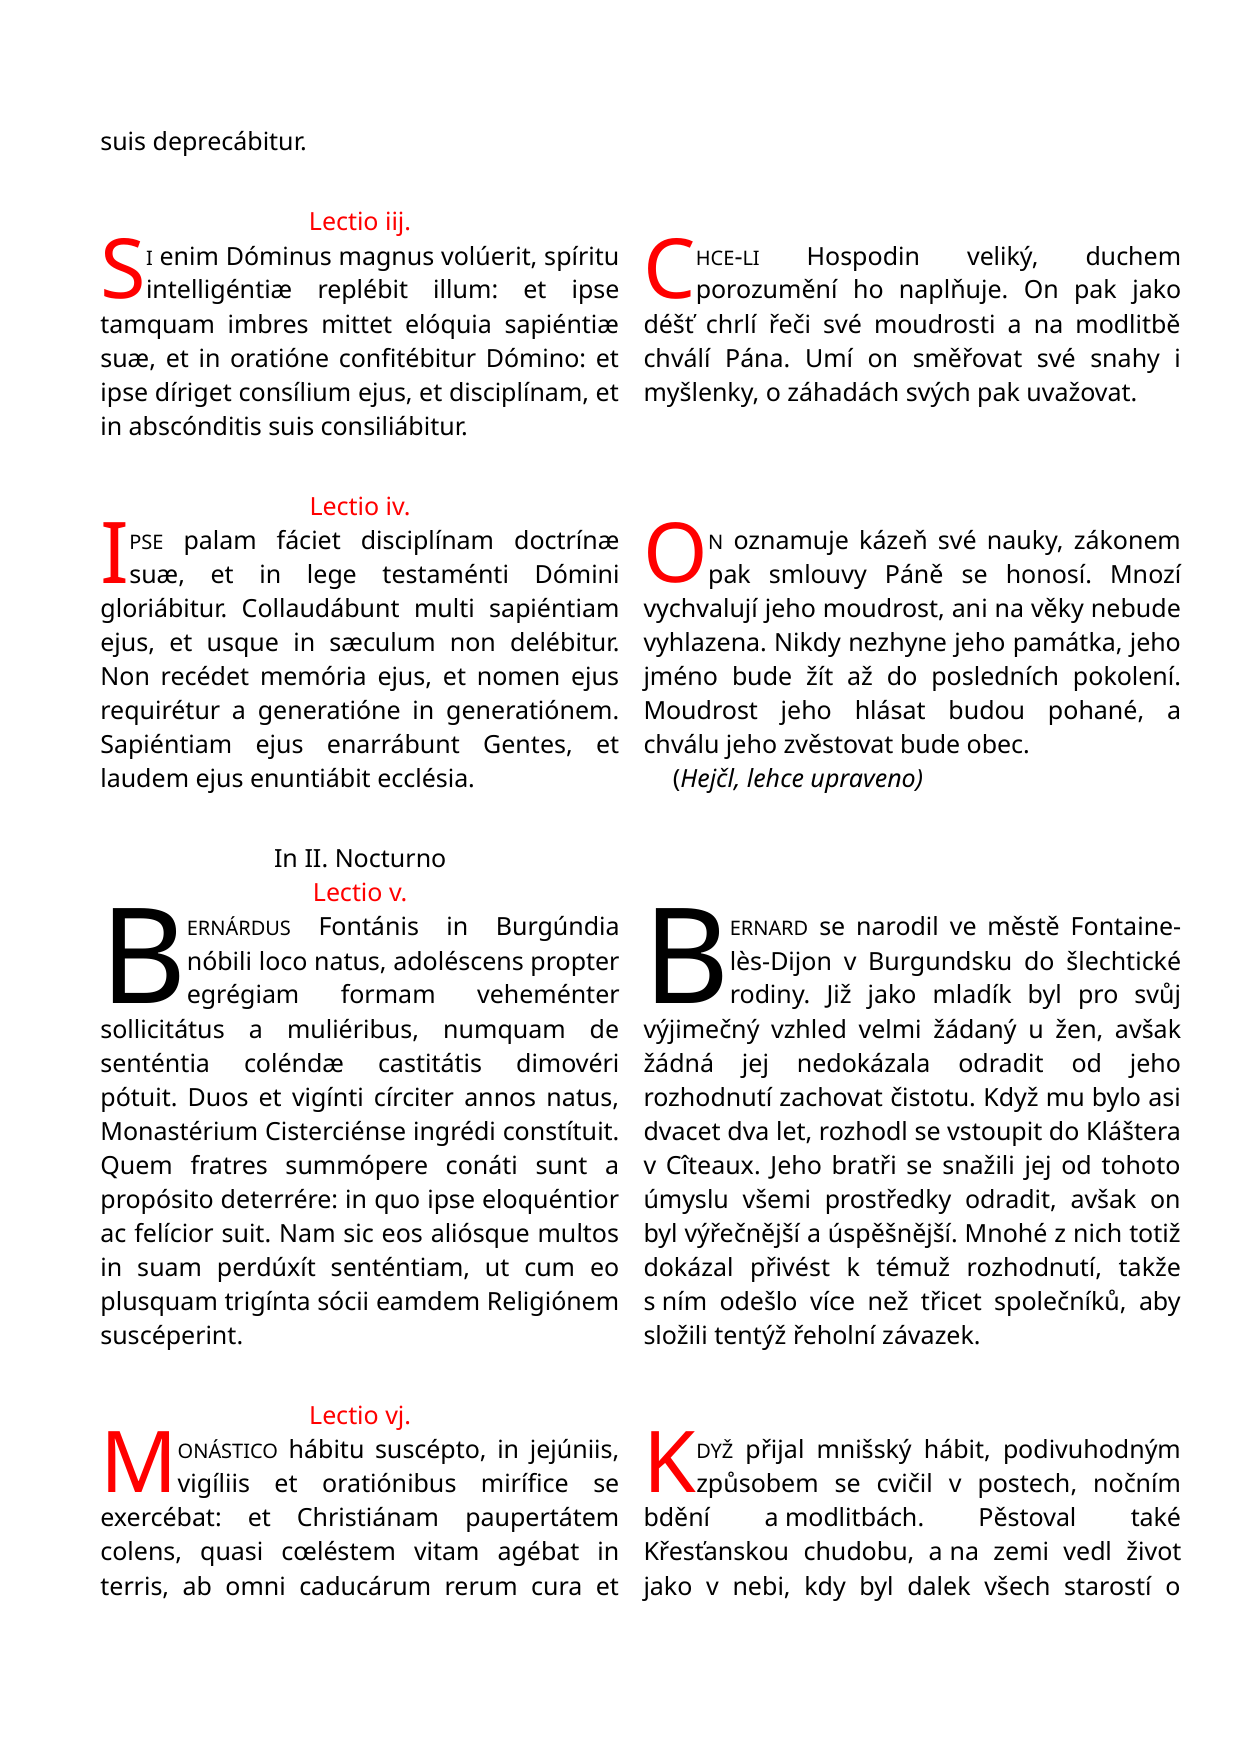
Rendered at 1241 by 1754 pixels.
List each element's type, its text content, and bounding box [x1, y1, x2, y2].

table_cell Lectio vj. Monástico hábitu suscépto, in jejúniis, vigíliis et oratiónibus mirífice se exercébat: et Christiánam paupertátem colens, quasi cœléstem vitam agébat in terris, ab omni caducárum rerum cura et [89, 1392, 631, 1608]
table_cell Bernard se narodil ve městě Fontaine-lès-Dijon v Burgundsku do šlechtické rodiny. Již jako mladík byl pro svůj výjimečný vzhled velmi žádaný u žen, avšak žádná jej nedokázala odradit od jeho rozhodnutí zachovat čistotu. Když mu bylo asi dvacet dva let, rozhodl se vstoupit do Kláštera v Cîteaux. Jeho bratři se snažili jej od tohoto úmyslu všemi prostředky odradit, avšak on byl výřečnější a úspěšnější. Mnohé z nich totiž dokázal přivést k témuž rozhodnutí, takže s ním odešlo více než třicet společníků, aby složili tentýž řeholní závazek. [631, 835, 1193, 1392]
table_cell Lectio iv. Ipse palam fáciet disciplínam doctrínæ suæ, et in lege testaménti Dómini gloriábitur. Collaudábunt multi sapiéntiam ejus, et usque in sæculum non delébitur. Non recédet memória ejus, et nomen ejus requirétur a generatióne in generatiónem. Sapiéntiam ejus enarrábunt Gentes, et laudem ejus enuntiábit ecclésia. [89, 483, 631, 835]
table_cell In II. Nocturno Lectio v. Bernárdus Fontánis in Burgúndia nóbili loco natus, adoléscens propter egrégiam formam veheménter sollicitátus a muliéribus, numquam de senténtia coléndæ castitátis dimovéri pótuit. Duos et vigínti círciter annos natus, Monastérium Cisterciénse ingrédi constítuit. Quem fratres summópere conáti sunt a propósito deterrére: in quo ipse eloquéntior ac felícior suit. Nam sic eos aliósque multos in suam perdúxít senténtiam‚ ut cum eo plusquam trigínta sócii eamdem Religiónem suscéperint. [89, 835, 631, 1392]
table_cell Lectio iij. Si enim Dóminus magnus volúerit, spíritu intelligéntiæ replébit illum: et ipse tamquam imbres mittet elóquia sapiéntiæ suæ, et in oratióne confitébitur Dómino: et ipse díriget consílium ejus, et disciplínam, et in abscónditis suis consiliábitur. [89, 198, 631, 482]
table_cell On oznamuje kázeň své nauky, zákonem pak smlouvy Páně se honosí. Mnozí vychvalují jeho moudrost, ani na věky nebude vyhlazena. Nikdy nezhyne jeho památka, jeho jméno bude žít až do posledních pokolení. Moudrost jeho hlásat budou pohané, a chválu jeho zvěstovat bude obec. (Hejčl, lehce upraveno) [631, 483, 1193, 835]
table_cell suis deprecábitur. [89, 118, 631, 198]
table_cell Když přijal mnišský hábit, podivuhodným způsobem se cvičil v postech, nočním bdění a modlitbách. Pěstoval také Křesťanskou chudobu, a na zemi vedl život jako v nebi, kdy byl dalek všech starostí o [631, 1392, 1193, 1608]
table_cell [631, 118, 1193, 198]
table_cell Chce-li Hospodin veliký, duchem porozumění ho naplňuje. On pak jako déšť chrlí řeči své moudrosti a na modlitbě chválí Pána. Umí on směřovat své snahy i myšlenky, o záhadách svých pak uvažovat. [631, 198, 1193, 482]
